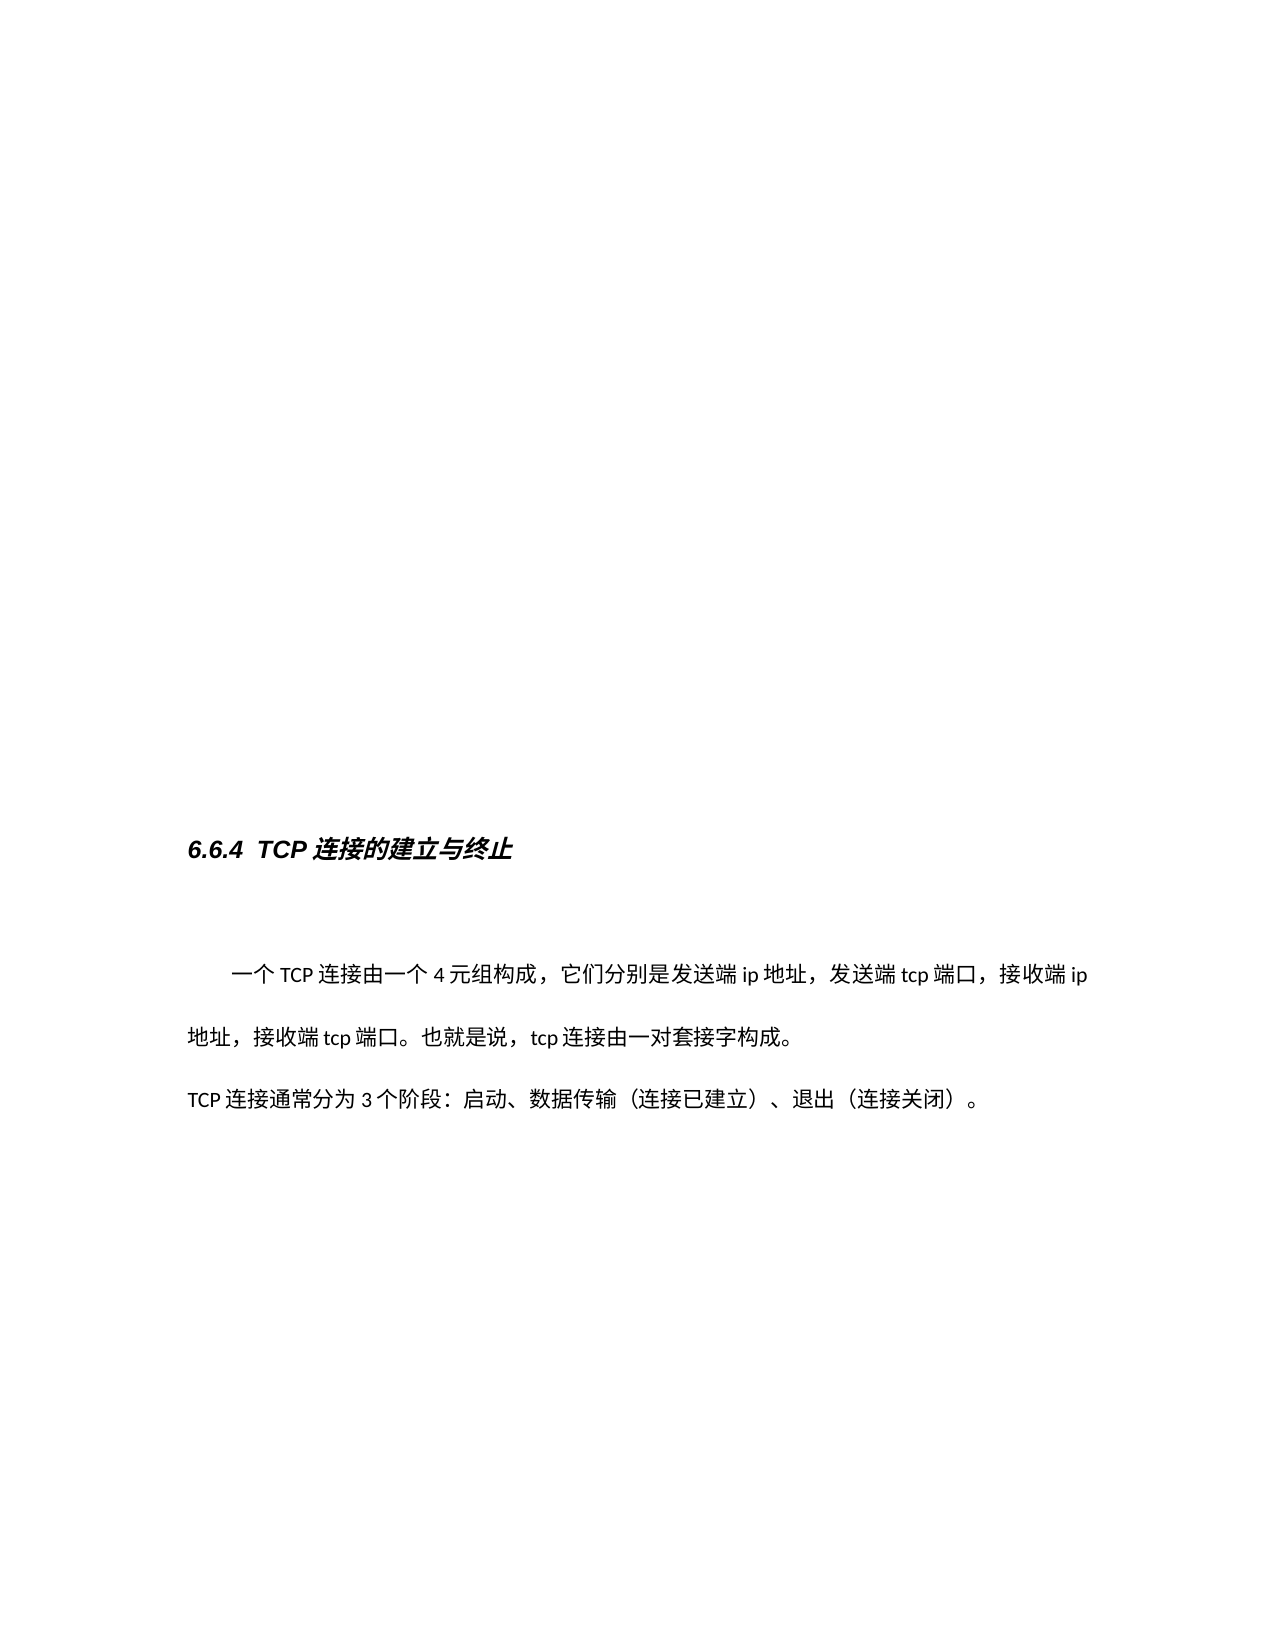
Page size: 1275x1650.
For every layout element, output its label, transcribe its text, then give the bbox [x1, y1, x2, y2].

subtitle 6.6.4 TCP连接的建立与终止 [187, 806, 1087, 869]
text TCP连接通常分为3个阶段：启动、数据传输（连接已建立）、退出（连接关闭）。 [187, 1056, 1087, 1119]
text 一个TCP连接由一个4元组构成，它们分别是发送端ip地址，发送端tcp端口，接收端ip地址，接收端tcp端口。也就是说，tcp连接由一对套接字构成。 [187, 931, 1087, 1056]
